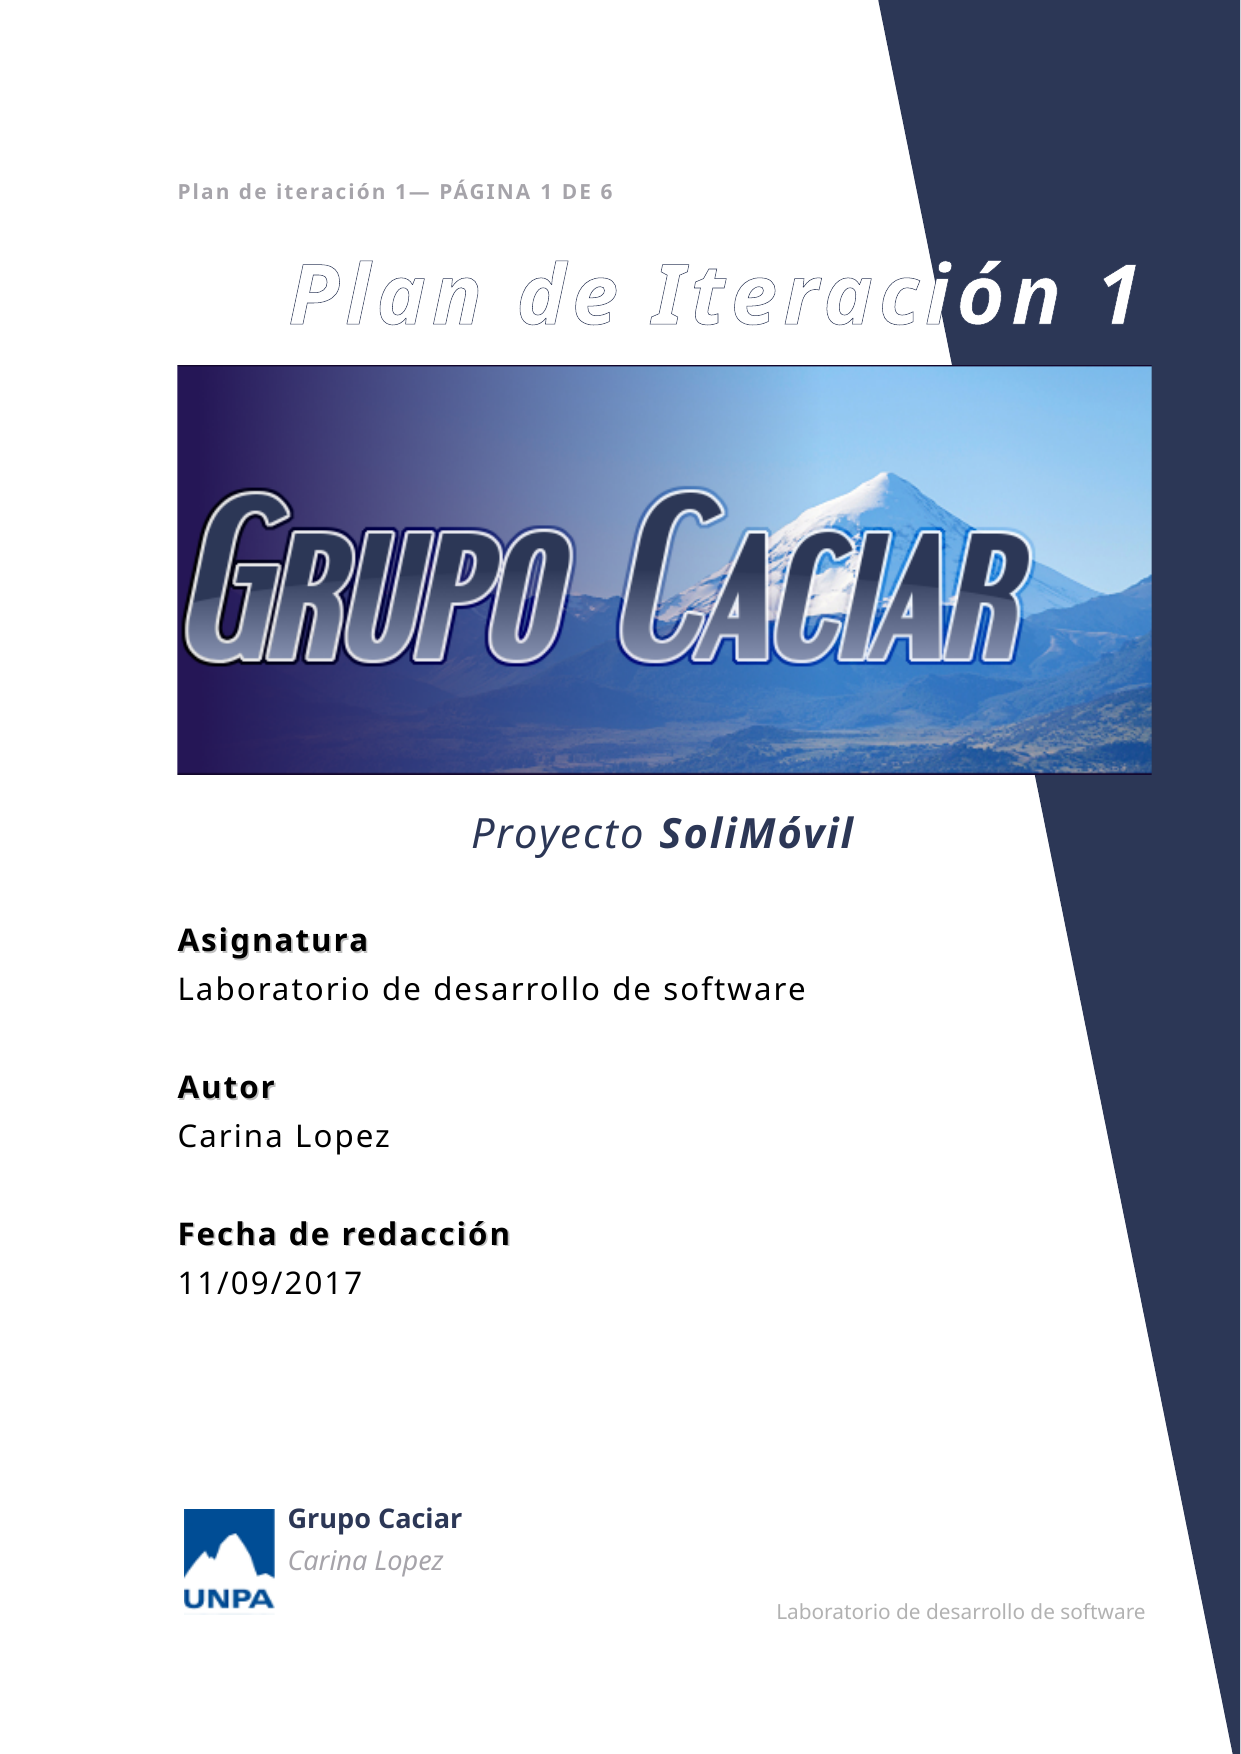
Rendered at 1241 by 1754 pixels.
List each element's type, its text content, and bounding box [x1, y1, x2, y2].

picture [177, 365, 1152, 775]
text Autor [177, 1065, 1101, 1107]
text Fecha de redacción [177, 1212, 1131, 1254]
text Carina Lopez [177, 1114, 1111, 1156]
text 11/09/2017 [177, 1261, 1141, 1303]
text Asignatura [177, 918, 1072, 961]
text Laboratorio de desarrollo de software [177, 967, 1081, 1009]
text Proyecto SoliMóvil [177, 804, 1052, 861]
picture [184, 1509, 275, 1615]
text Plan de Iteración 1 [177, 235, 948, 349]
